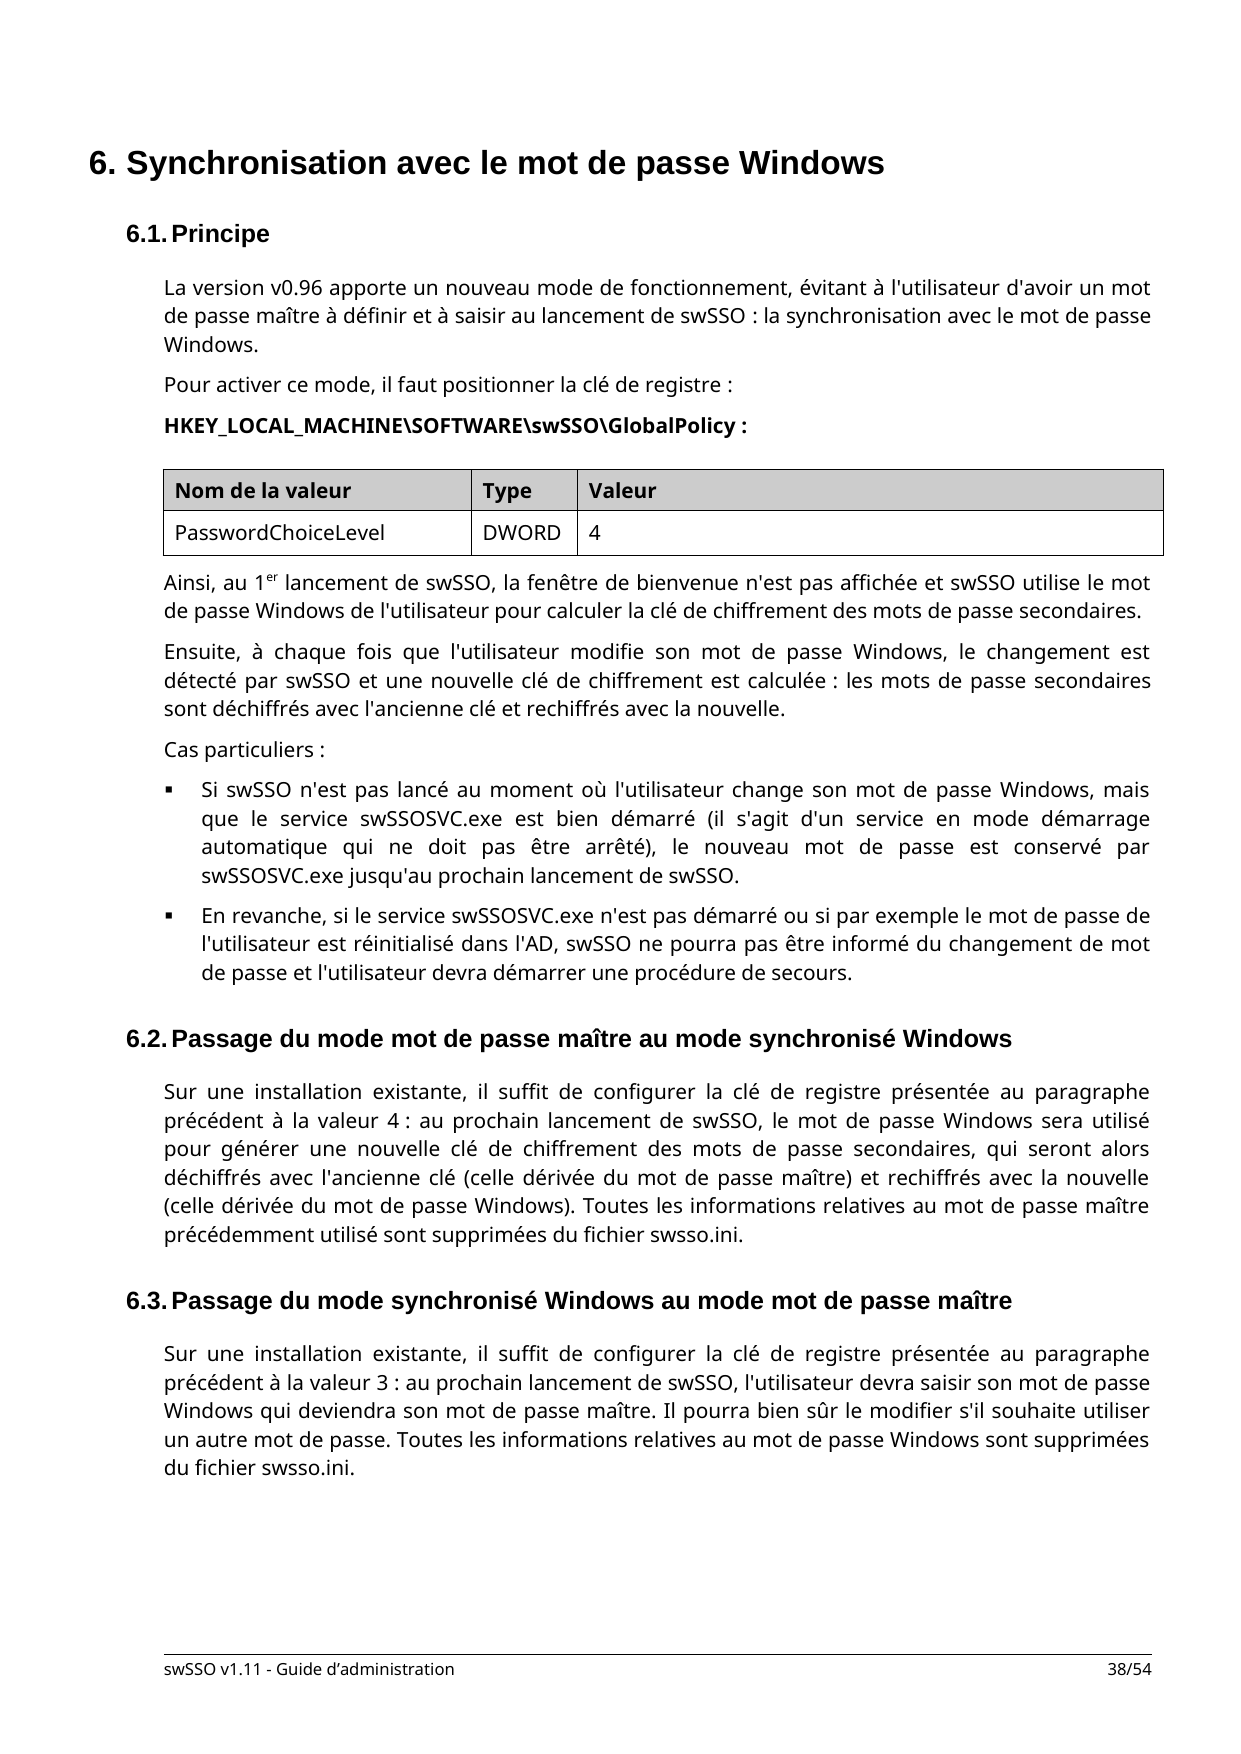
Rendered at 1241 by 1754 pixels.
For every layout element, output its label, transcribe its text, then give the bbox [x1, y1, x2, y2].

text HKEY_LOCAL_MACHINE\SOFTWARE\swSSO\GlobalPolicy : [164, 412, 1152, 440]
table_cell 4 [578, 511, 1163, 554]
table_cell DWORD [472, 511, 577, 554]
subtitle Principe [126, 219, 1152, 248]
list Si swSSO n'est pas lancé au moment où l'utilisateur change son mot de passe Windows, mais que le service swSSOSVC.exe est bien démarré (il s'agit d'un service en mode démarrage automatique qui ne doit pas être arrêté), le nouveau mot de passe est conservé par swSSOSVC.exe jusqu'au prochain lancement de swSSO. [164, 775, 1152, 889]
text La version v0.96 apporte un nouveau mode de fonctionnement, évitant à l'utilisateur d'avoir un mot de passe maître à définir et à saisir au lancement de swSSO : la synchronisation avec le mot de passe Windows. [164, 273, 1152, 358]
text Sur une installation existante, il suffit de configurer la clé de registre présentée au paragraphe précédent à la valeur 3 : au prochain lancement de swSSO, l'utilisateur devra saisir son mot de passe Windows qui deviendra son mot de passe maître. Il pourra bien sûr le modifier s'il souhaite utiliser un autre mot de passe. Toutes les informations relatives au mot de passe Windows sont supprimées du fichier swsso.ini. [164, 1339, 1152, 1482]
table_cell PasswordChoiceLevel [164, 511, 471, 554]
text Ainsi, au 1er lancement de swSSO, la fenêtre de bienvenue n'est pas affichée et swSSO utilise le mot de passe Windows de l'utilisateur pour calculer la clé de chiffrement des mots de passe secondaires. [164, 568, 1152, 625]
text Ensuite, à chaque fois que l'utilisateur modifie son mot de passe Windows, le changement est détecté par swSSO et une nouvelle clé de chiffrement est calculée : les mots de passe secondaires sont déchiffrés avec l'ancienne clé et rechiffrés avec la nouvelle. [164, 637, 1152, 723]
text Pour activer ce mode, il faut positionner la clé de registre : [164, 371, 1152, 399]
list En revanche, si le service swSSOSVC.exe n'est pas démarré ou si par exemple le mot de passe de l'utilisateur est réinitialisé dans l'AD, swSSO ne pourra pas être informé du changement de mot de passe et l'utilisateur devra démarrer une procédure de secours. [164, 901, 1152, 986]
table_header Valeur [578, 470, 1163, 510]
text Sur une installation existante, il suffit de configurer la clé de registre présentée au paragraphe précédent à la valeur 4 : au prochain lancement de swSSO, le mot de passe Windows sera utilisé pour générer une nouvelle clé de chiffrement des mots de passe secondaires, qui seront alors déchiffrés avec l'ancienne clé (celle dérivée du mot de passe maître) et rechiffrés avec la nouvelle (celle dérivée du mot de passe Windows). Toutes les informations relatives au mot de passe maître précédemment utilisé sont supprimées du fichier swsso.ini. [164, 1077, 1152, 1248]
table_header Type [472, 470, 577, 510]
subtitle Synchronisation avec le mot de passe Windows [89, 143, 1152, 182]
subtitle Passage du mode synchronisé Windows au mode mot de passe maître [126, 1286, 1152, 1314]
text Cas particuliers : [164, 735, 1152, 764]
table_header Nom de la valeur [164, 470, 471, 510]
subtitle Passage du mode mot de passe maître au mode synchronisé Windows [126, 1024, 1152, 1052]
